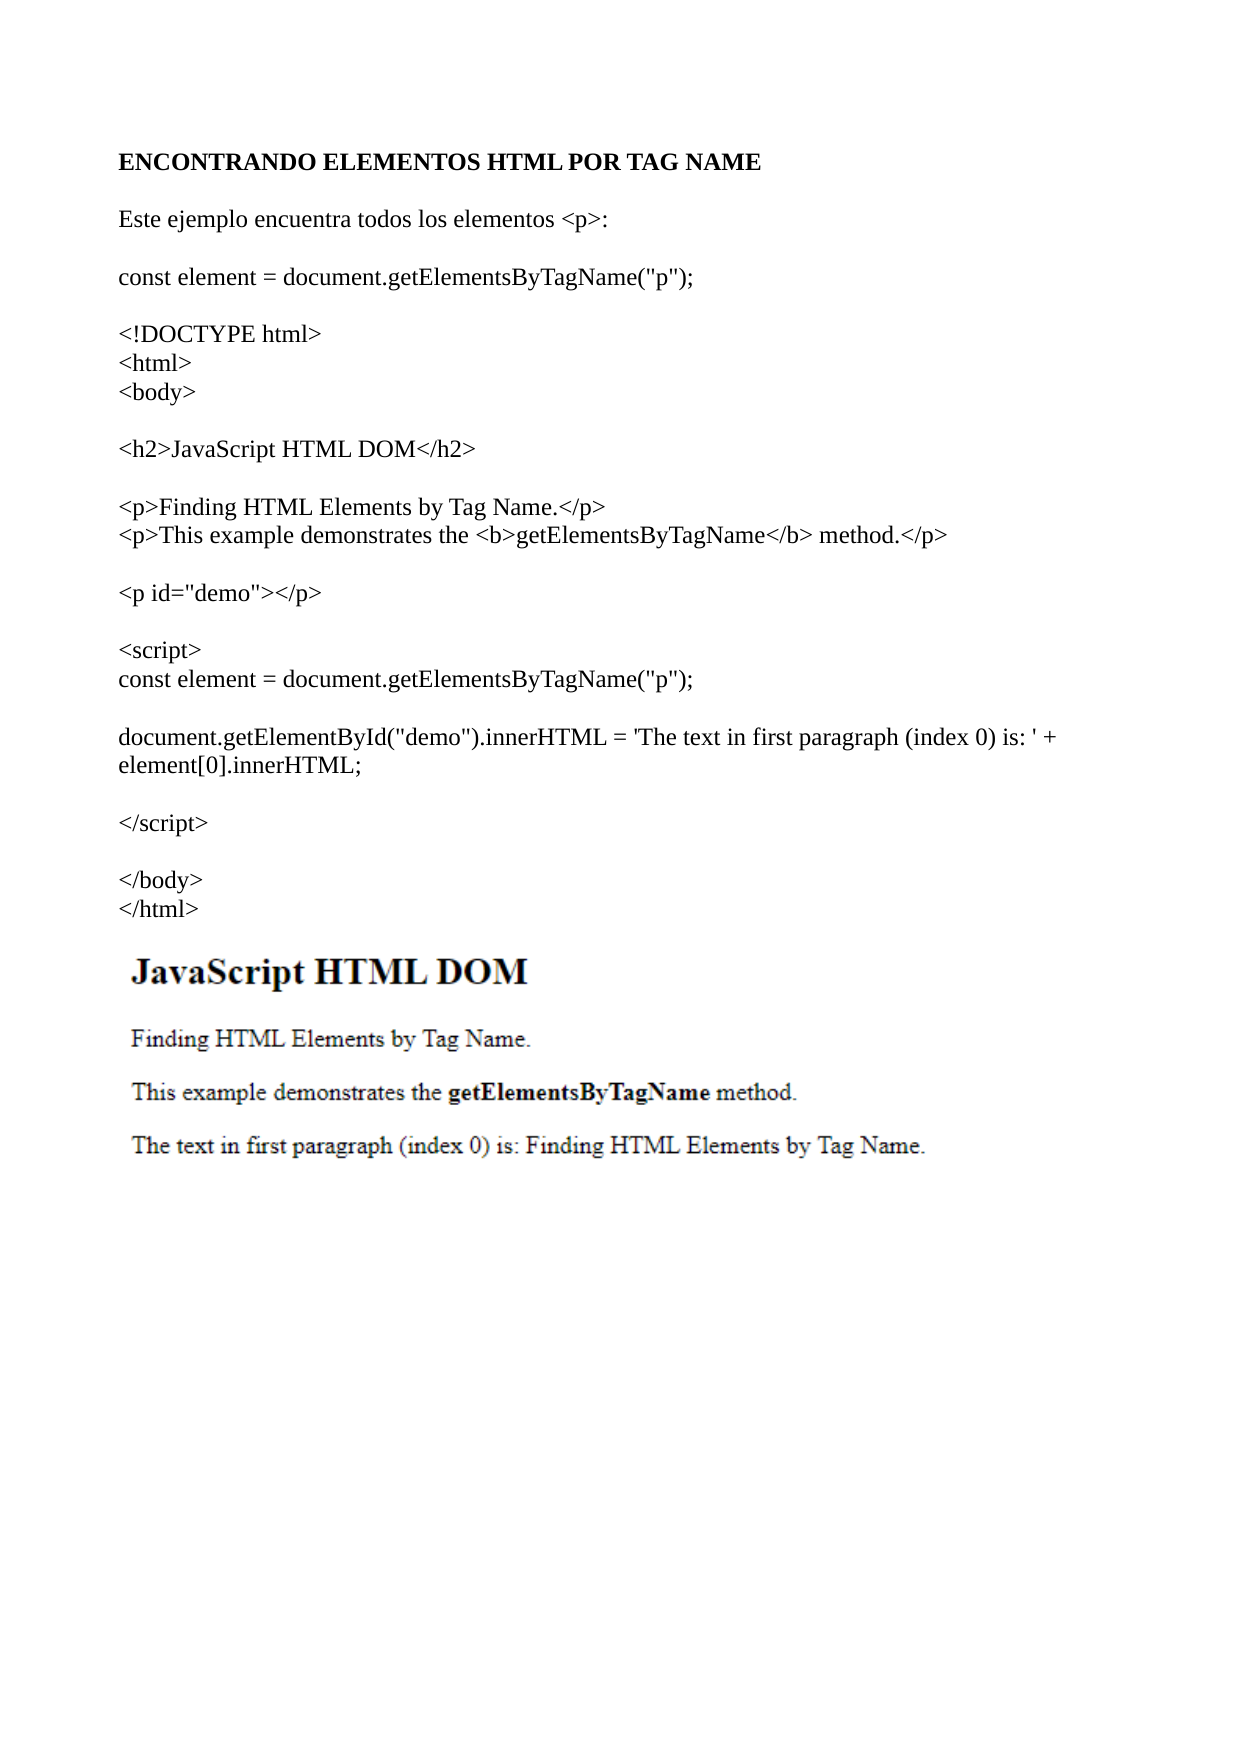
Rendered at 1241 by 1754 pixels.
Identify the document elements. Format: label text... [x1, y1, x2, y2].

text <p id="demo"></p> [118, 578, 1122, 607]
picture [119, 945, 956, 1174]
text <script> [118, 636, 1122, 664]
text const element = document.getElementsByTagName("p"); [118, 664, 1122, 693]
text <html> [118, 348, 1122, 377]
text document.getElementById("demo").innerHTML = 'The text in first paragraph (index 0) is: ' + element[0].innerHTML; [118, 722, 1122, 779]
text </body> [118, 866, 1122, 894]
text </script> [118, 808, 1122, 837]
text ENCONTRANDO ELEMENTOS HTML POR TAG NAME [118, 147, 1122, 176]
text </html> [118, 894, 1122, 923]
text <!DOCTYPE html> [118, 319, 1122, 348]
text <h2>JavaScript HTML DOM</h2> [118, 434, 1122, 463]
text <p>Finding HTML Elements by Tag Name.</p> [118, 492, 1122, 521]
text const element = document.getElementsByTagName("p"); [118, 262, 1122, 291]
text Este ejemplo encuentra todos los elementos <p>: [118, 204, 1122, 233]
text <body> [118, 377, 1122, 406]
text <p>This example demonstrates the <b>getElementsByTagName</b> method.</p> [118, 521, 1122, 549]
